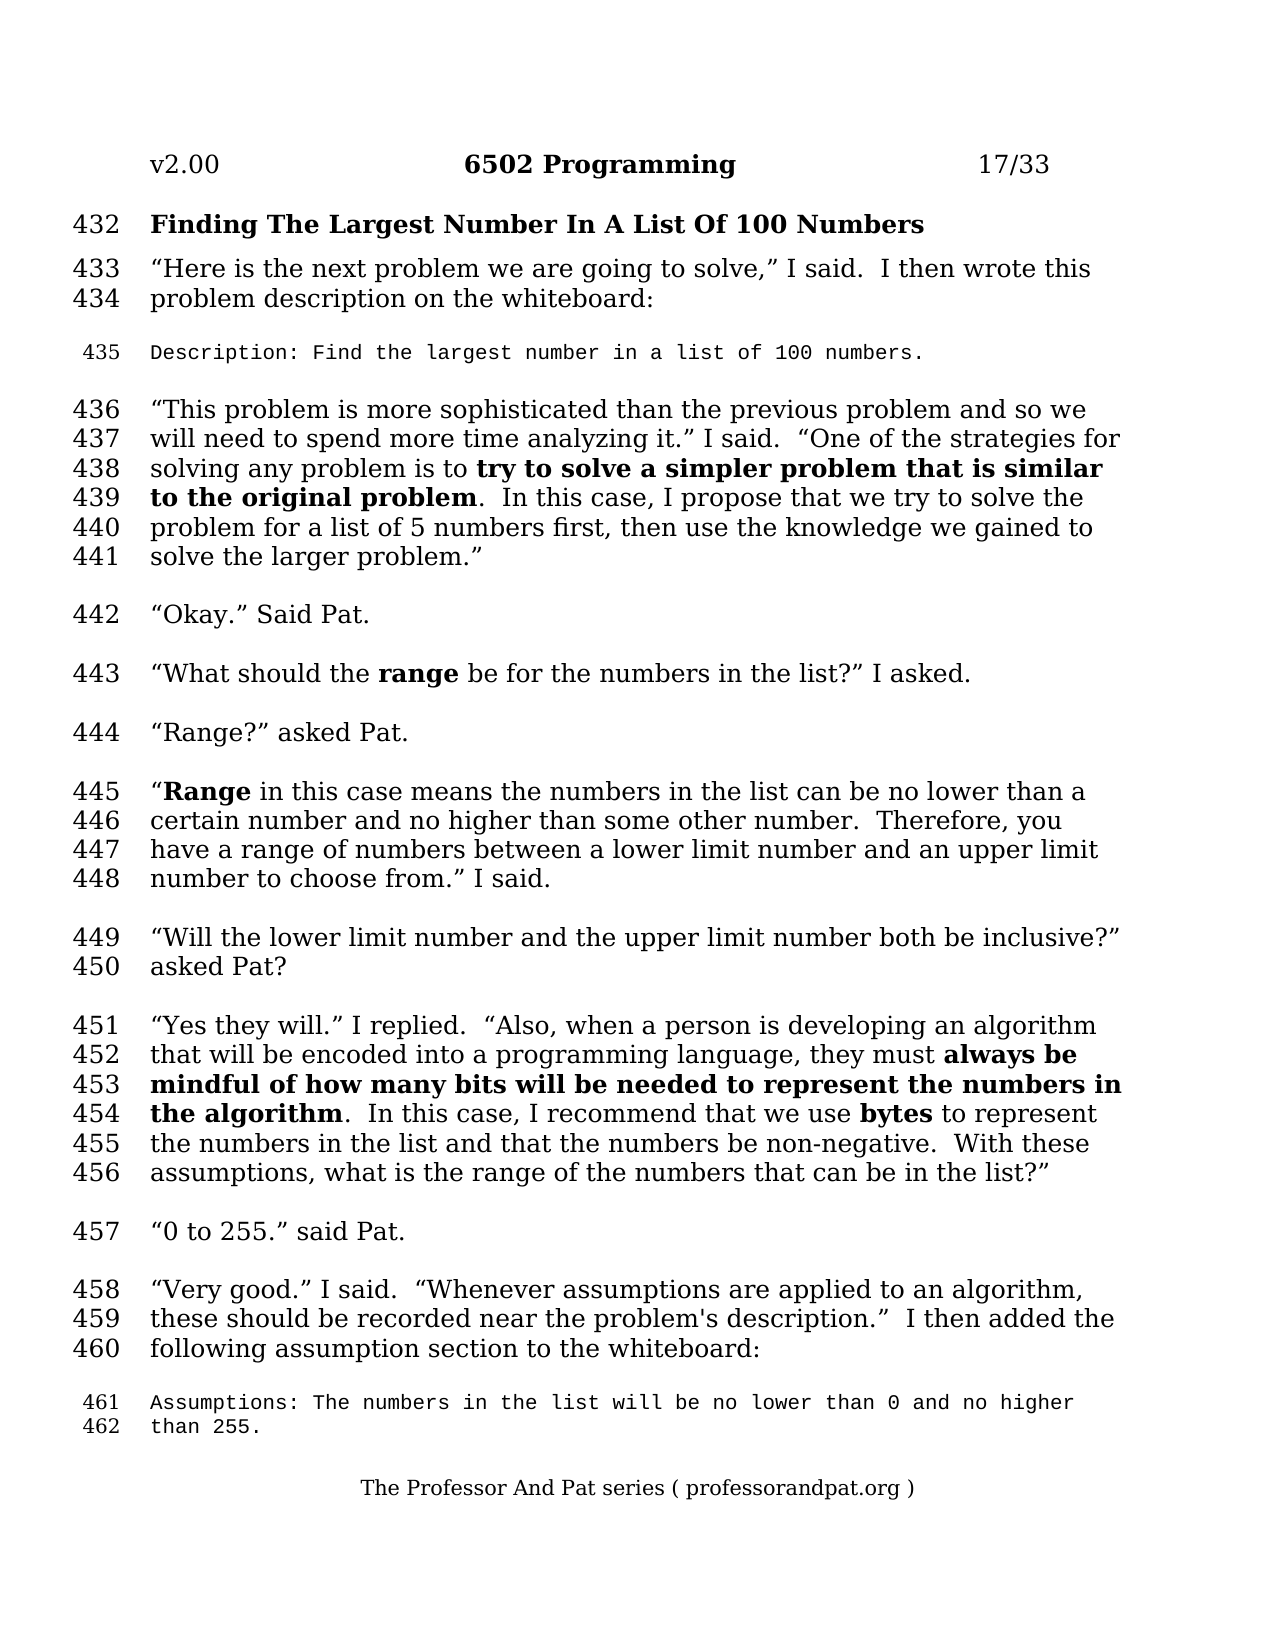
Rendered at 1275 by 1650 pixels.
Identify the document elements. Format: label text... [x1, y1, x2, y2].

text “This problem is more sophisticated than the previous problem and so we will need to spend more time analyzing it.” I said. “One of the strategies for solving any problem is to try to solve a simpler problem that is similar to the original problem. In this case, I propose that we try to solve the problem for a list of 5 numbers first, then use the knowledge we gained to solve the larger problem.” [150, 395, 1125, 571]
text “Range in this case means the numbers in the list can be no lower than a certain number and no higher than some other number. Therefore, you have a range of numbers between a lower limit number and an upper limit number to choose from.” I said. [150, 777, 1125, 894]
text Description: Find the largest number in a list of 100 numbers. [150, 342, 1125, 366]
text “Very good.” I said. “Whenever assumptions are applied to an algorithm, these should be recorded near the problem's description.” I then added the following assumption section to the whiteboard: [150, 1275, 1125, 1363]
text “Will the lower limit number and the upper limit number both be inclusive?” asked Pat? [150, 923, 1125, 982]
text “Okay.” Said Pat. [150, 601, 1125, 630]
text “Range?” asked Pat. [150, 718, 1125, 747]
text “Yes they will.” I replied. “Also, when a person is developing an algorithm that will be encoded into a programming language, they must always be mindful of how many bits will be needed to represent the numbers in the algorithm. In this case, I recommend that we use bytes to represent the numbers in the list and that the numbers be non-negative. With these assumptions, what is the range of the numbers that can be in the list?” [150, 1011, 1125, 1187]
text “What should the range be for the numbers in the list?” I asked. [150, 659, 1125, 689]
subtitle Finding The Largest Number In A List Of 100 Numbers [150, 210, 1125, 239]
text “0 to 255.” said Pat. [150, 1217, 1125, 1246]
text “Here is the next problem we are going to solve,” I said. I then wrote this problem description on the whiteboard: [150, 254, 1125, 313]
text Assumptions: The numbers in the list will be no lower than 0 and no higher than 255. [150, 1392, 1125, 1439]
